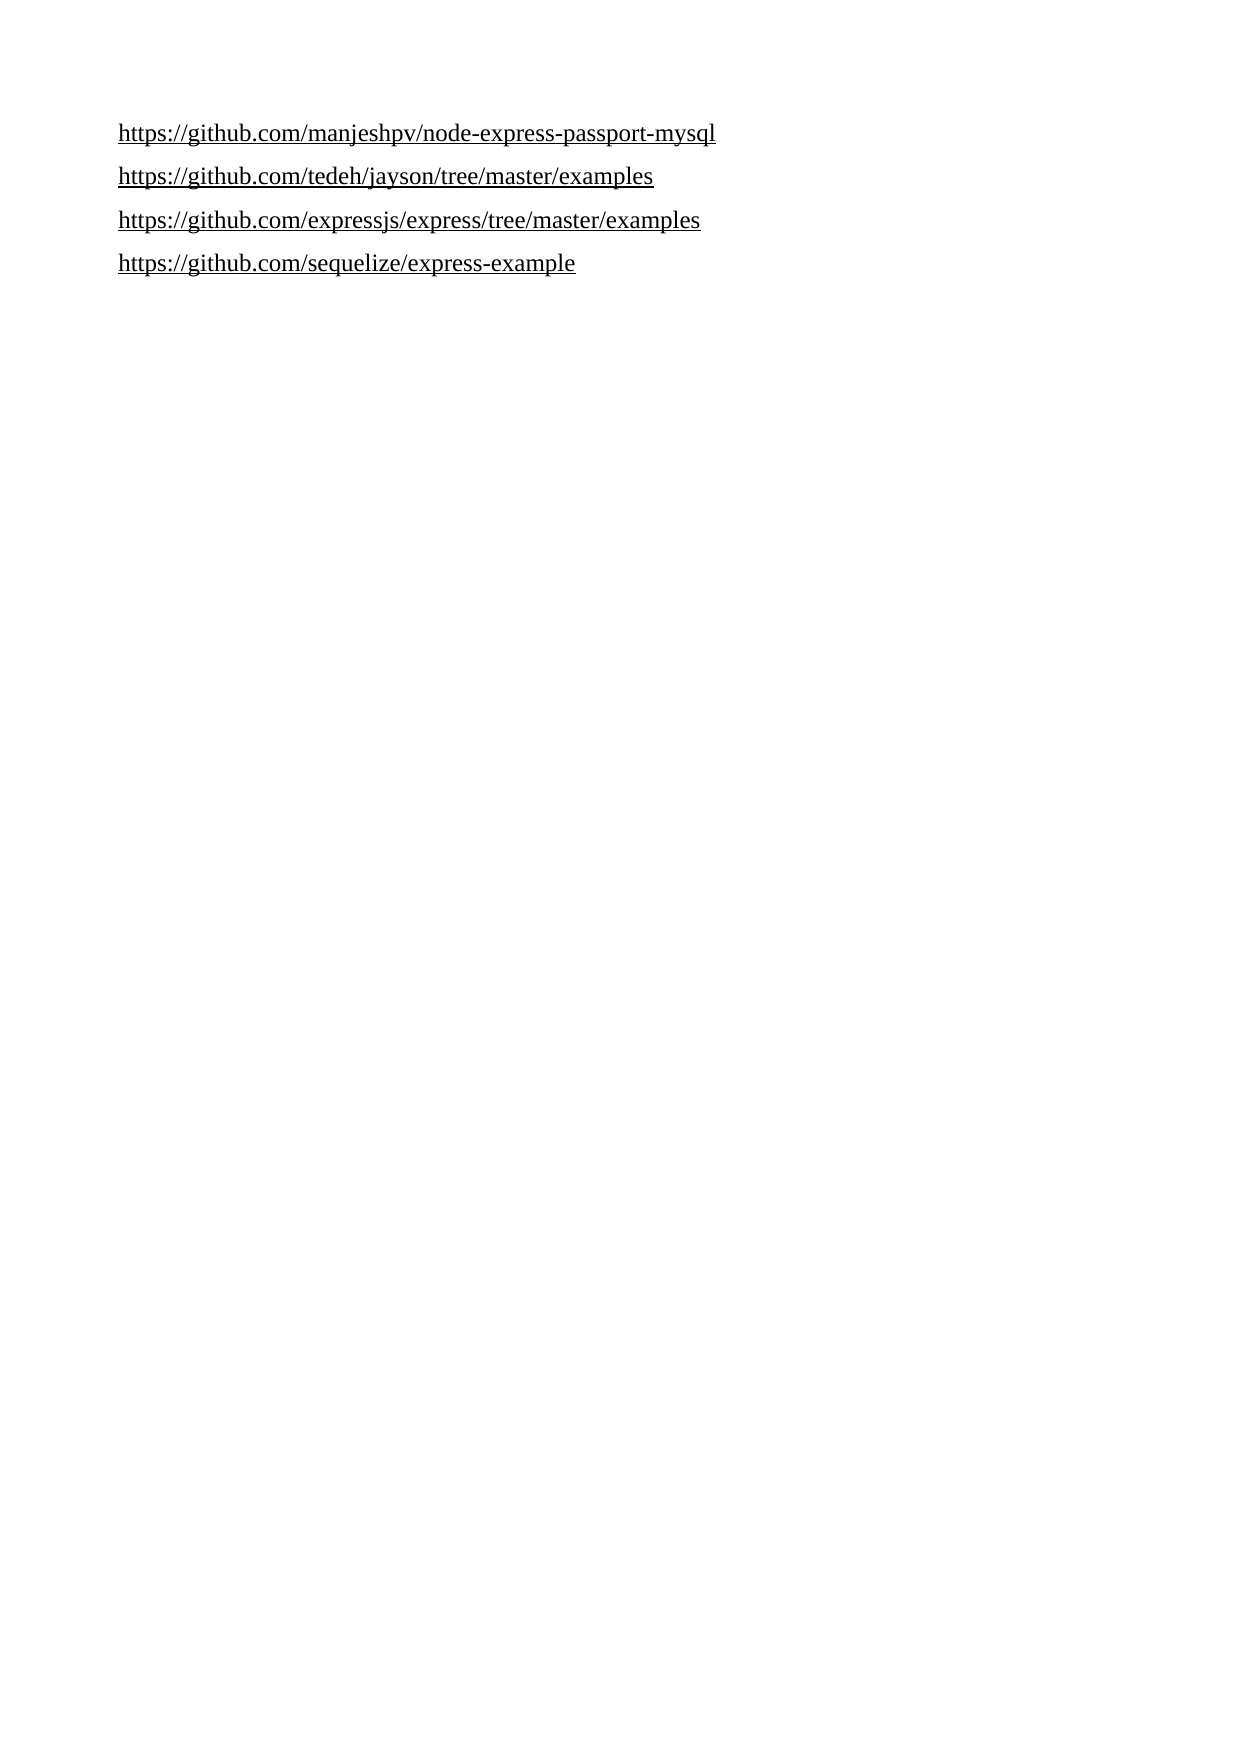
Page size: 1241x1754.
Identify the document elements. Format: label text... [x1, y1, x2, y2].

text https://github.com/tedeh/jayson/tree/master/examples [118, 161, 1122, 190]
text https://github.com/expressjs/express/tree/master/examples [118, 205, 1122, 233]
text https://github.com/manjeshpv/node-express-passport-mysql [118, 118, 1122, 147]
text https://github.com/sequelize/express-example [118, 248, 1122, 277]
